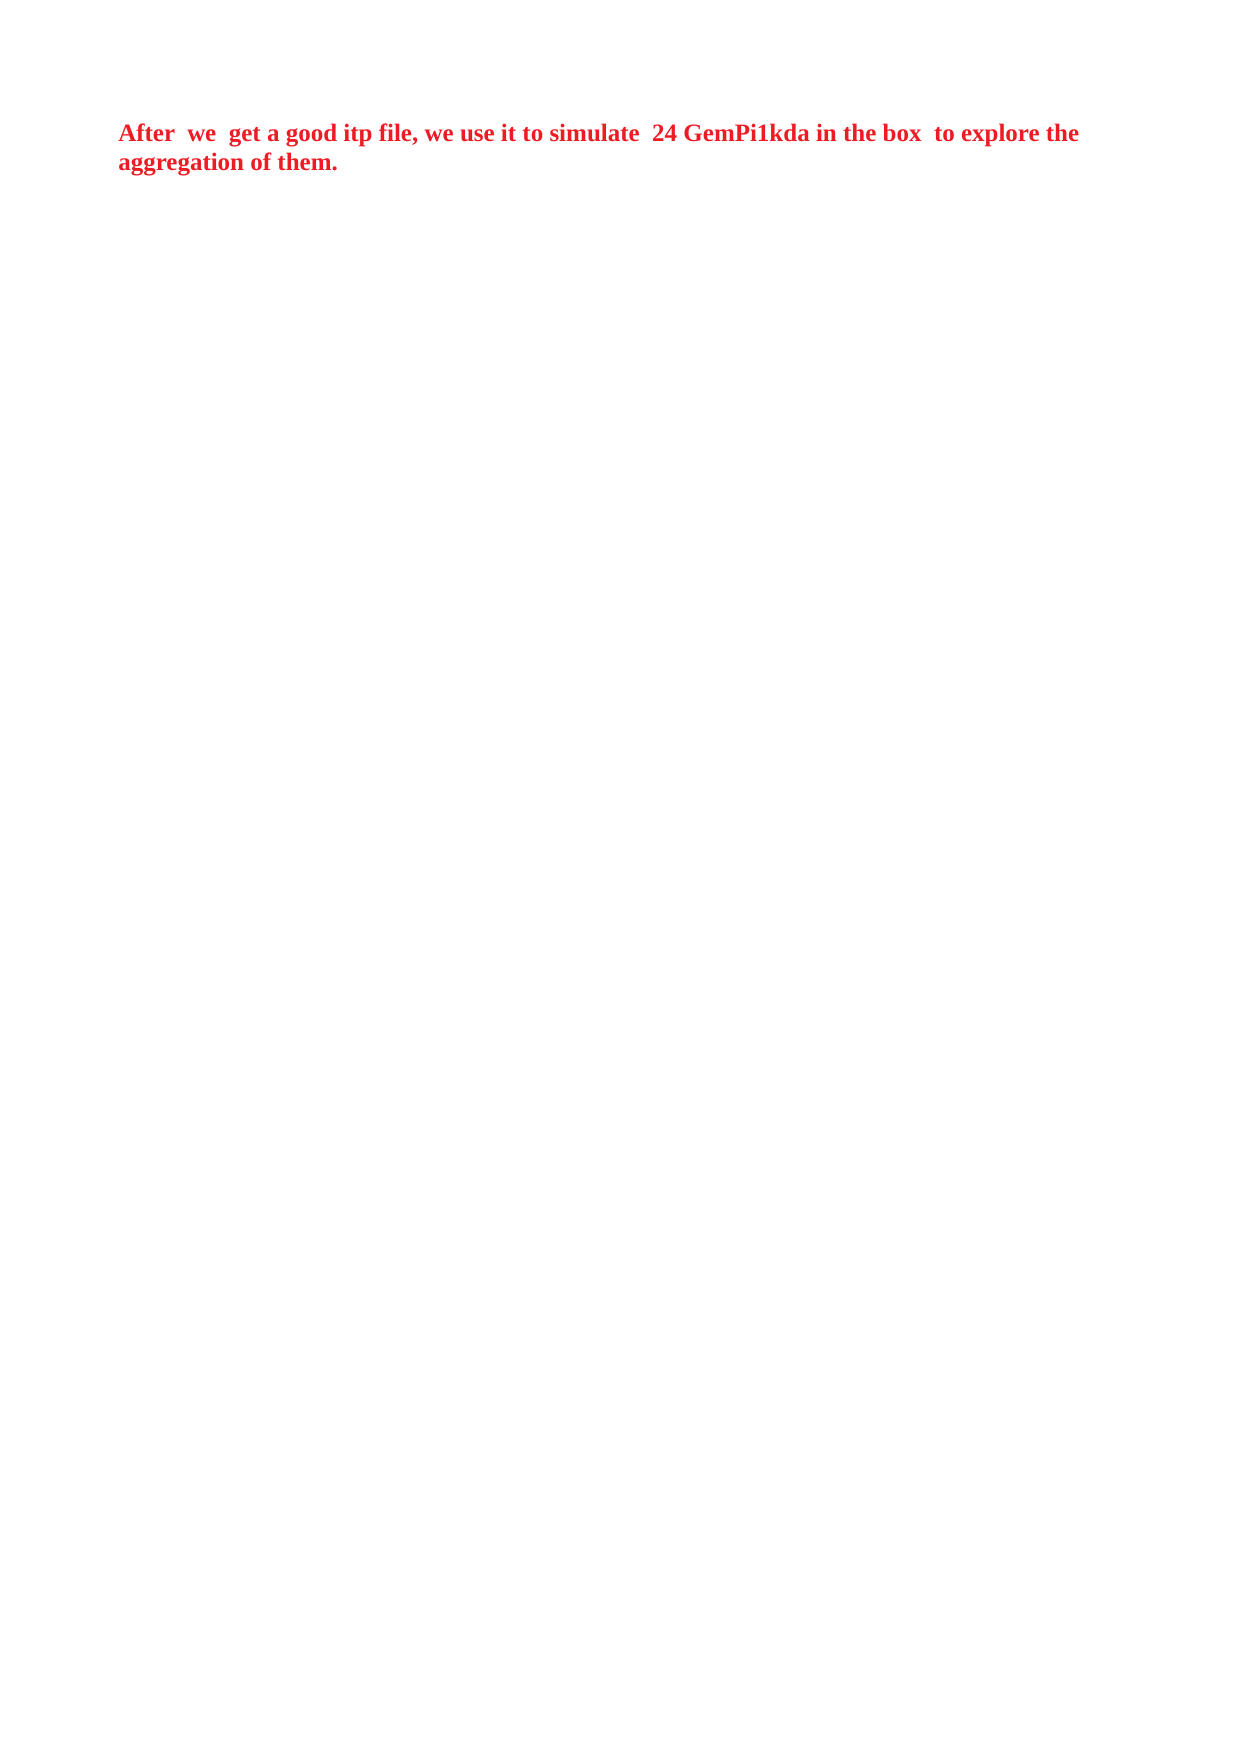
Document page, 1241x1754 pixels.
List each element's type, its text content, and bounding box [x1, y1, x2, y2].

text After we get a good itp file, we use it to simulate 24 GemPi1kda in the box to explore the aggregation of them. [118, 118, 1122, 176]
